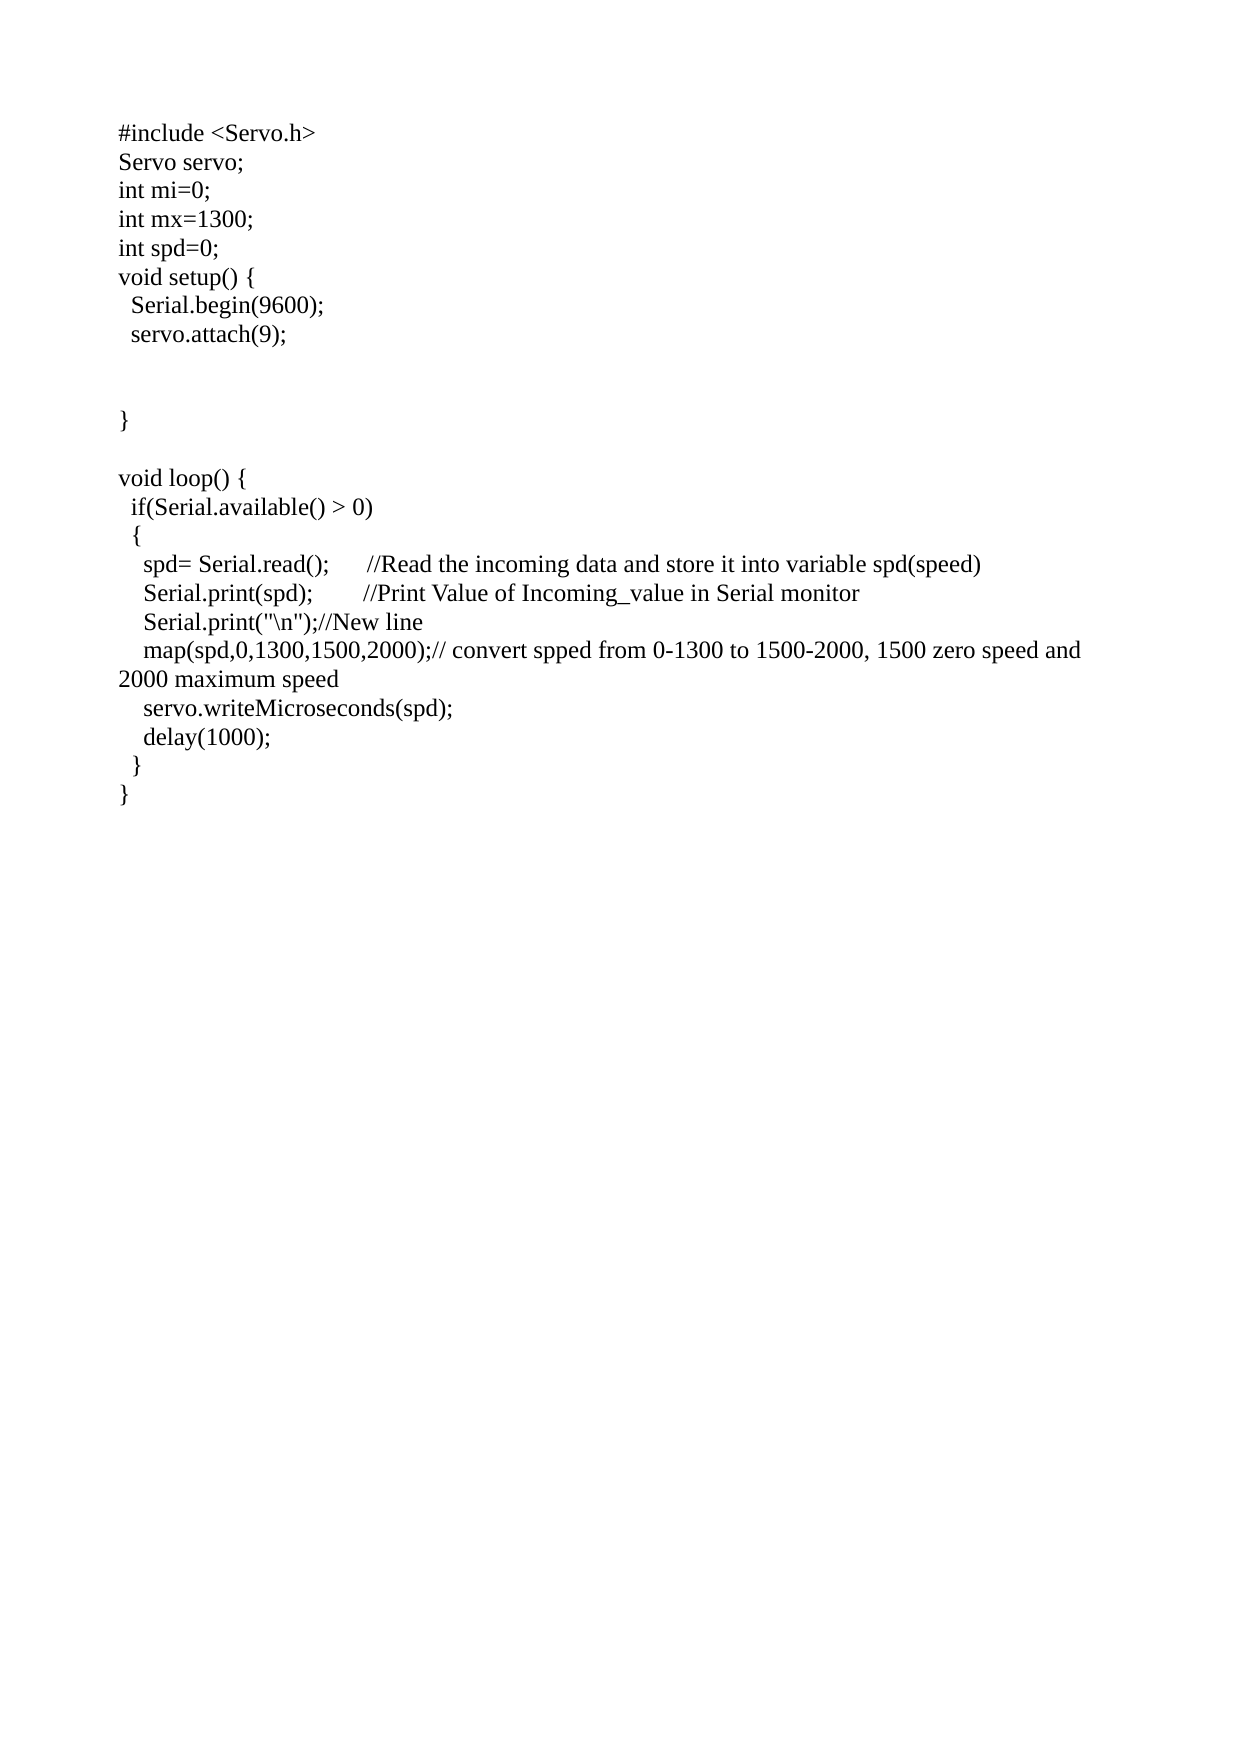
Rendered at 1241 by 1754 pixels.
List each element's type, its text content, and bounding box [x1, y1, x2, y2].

text int spd=0; [118, 233, 1122, 262]
text servo.attach(9); [118, 319, 1122, 348]
text Serial.print("\n");//New line [118, 607, 1122, 636]
text spd= Serial.read(); //Read the incoming data and store it into variable spd(speed) [118, 549, 1122, 578]
text { [118, 521, 1122, 549]
text Servo servo; [118, 147, 1122, 176]
text servo.writeMicroseconds(spd); [118, 693, 1122, 722]
text } [118, 779, 1122, 808]
text int mx=1300; [118, 204, 1122, 233]
text void loop() { [118, 463, 1122, 492]
text int mi=0; [118, 176, 1122, 204]
text void setup() { [118, 262, 1122, 291]
text map(spd,0,1300,1500,2000);// convert spped from 0-1300 to 1500-2000, 1500 zero speed and 2000 maximum speed [118, 636, 1122, 693]
text if(Serial.available() > 0) [118, 492, 1122, 521]
text } [118, 751, 1122, 779]
text Serial.print(spd); //Print Value of Incoming_value in Serial monitor [118, 578, 1122, 607]
text #include <Servo.h> [118, 118, 1122, 147]
text } [118, 406, 1122, 434]
text Serial.begin(9600); [118, 291, 1122, 319]
text delay(1000); [118, 722, 1122, 751]
